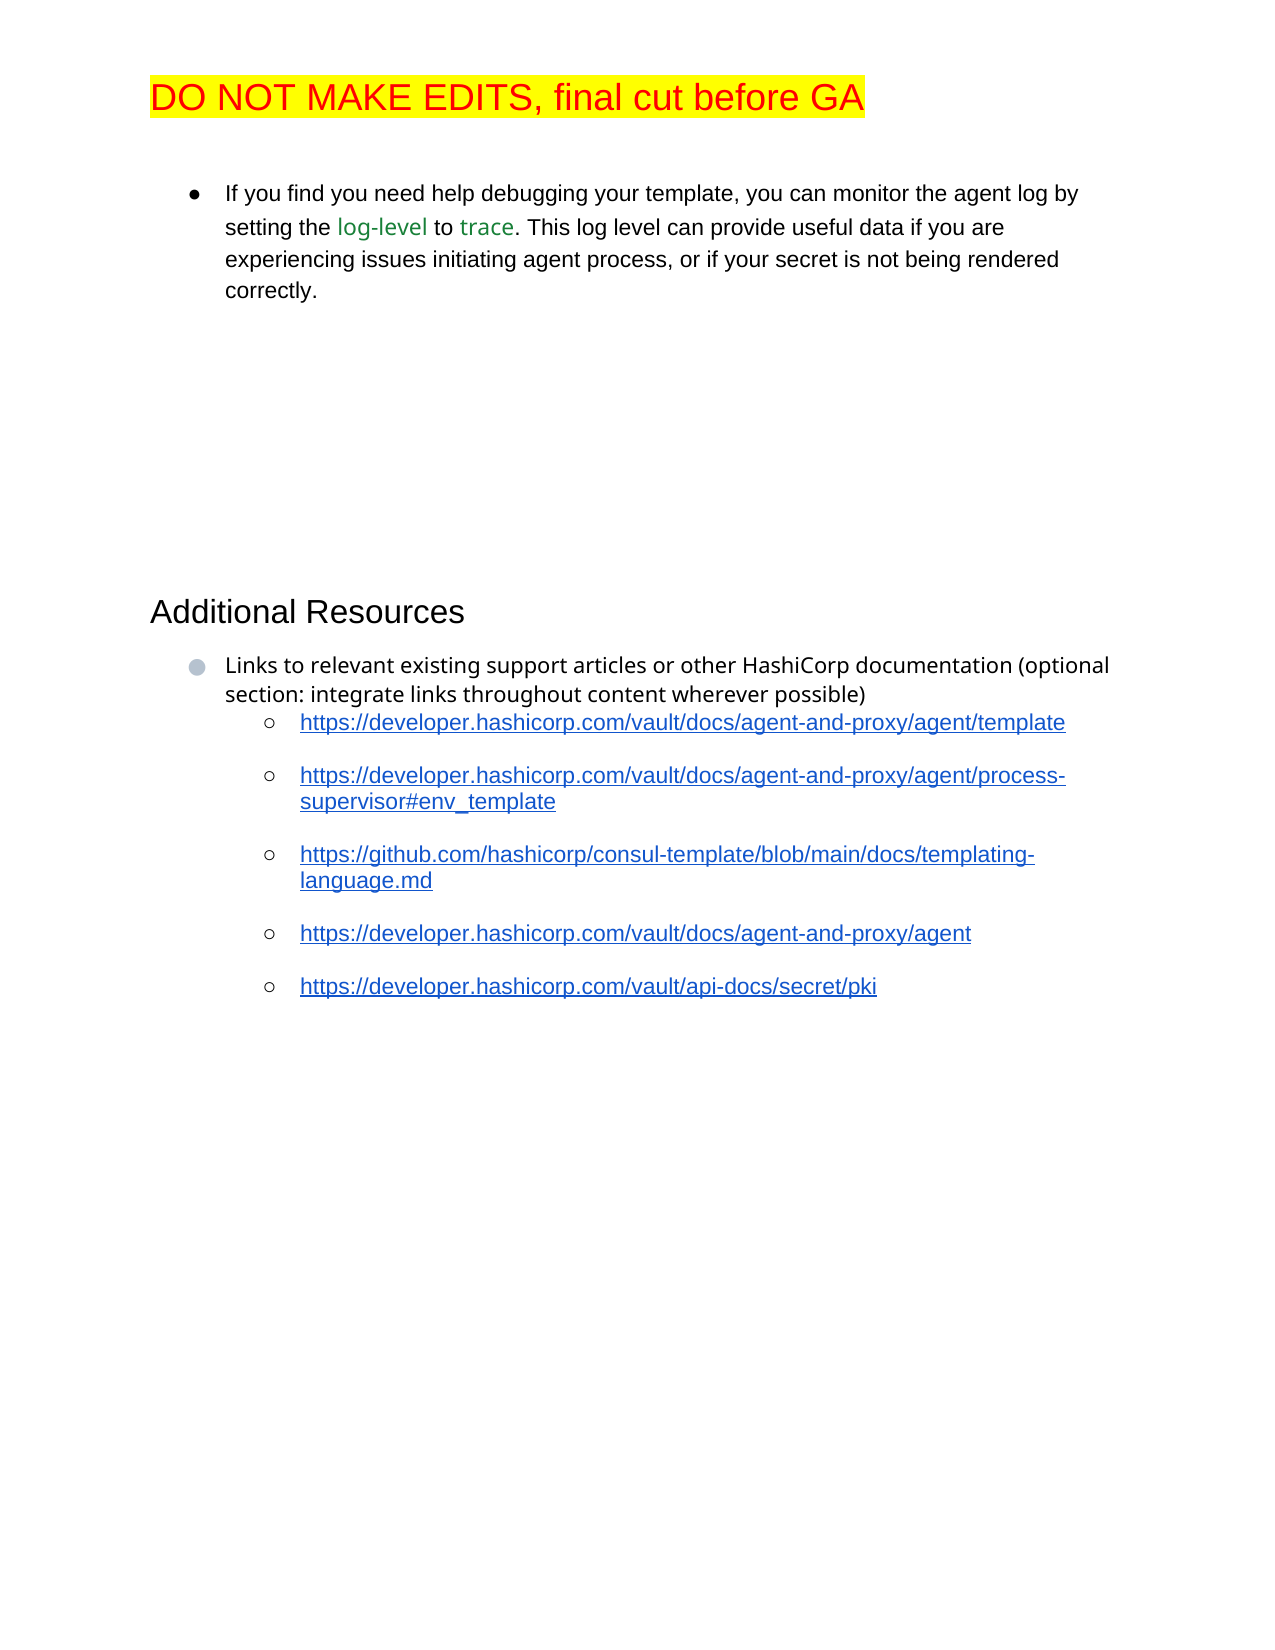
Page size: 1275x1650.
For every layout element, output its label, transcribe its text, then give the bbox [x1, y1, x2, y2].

list https://developer.hashicorp.com/vault/api-docs/secret/pki [262, 973, 1125, 1025]
list If you find you need help debugging your template, you can monitor the agent log by setting the log-level to trace. This log level can provide useful data if you are experiencing issues initiating agent process, or if your secret is not being rendered correctly. [187, 180, 1125, 303]
list Links to relevant existing support articles or other HashiCorp documentation (optional section: integrate links throughout content wherever possible) [187, 649, 1125, 709]
subtitle Additional Resources [150, 592, 1125, 631]
list https://github.com/hashicorp/consul-template/blob/main/docs/templating-language.md [262, 841, 1125, 920]
list https://developer.hashicorp.com/vault/docs/agent-and-proxy/agent [262, 920, 1125, 973]
list https://developer.hashicorp.com/vault/docs/agent-and-proxy/agent/template [262, 709, 1125, 762]
list https://developer.hashicorp.com/vault/docs/agent-and-proxy/agent/process-supervisor#env_template [262, 762, 1125, 841]
